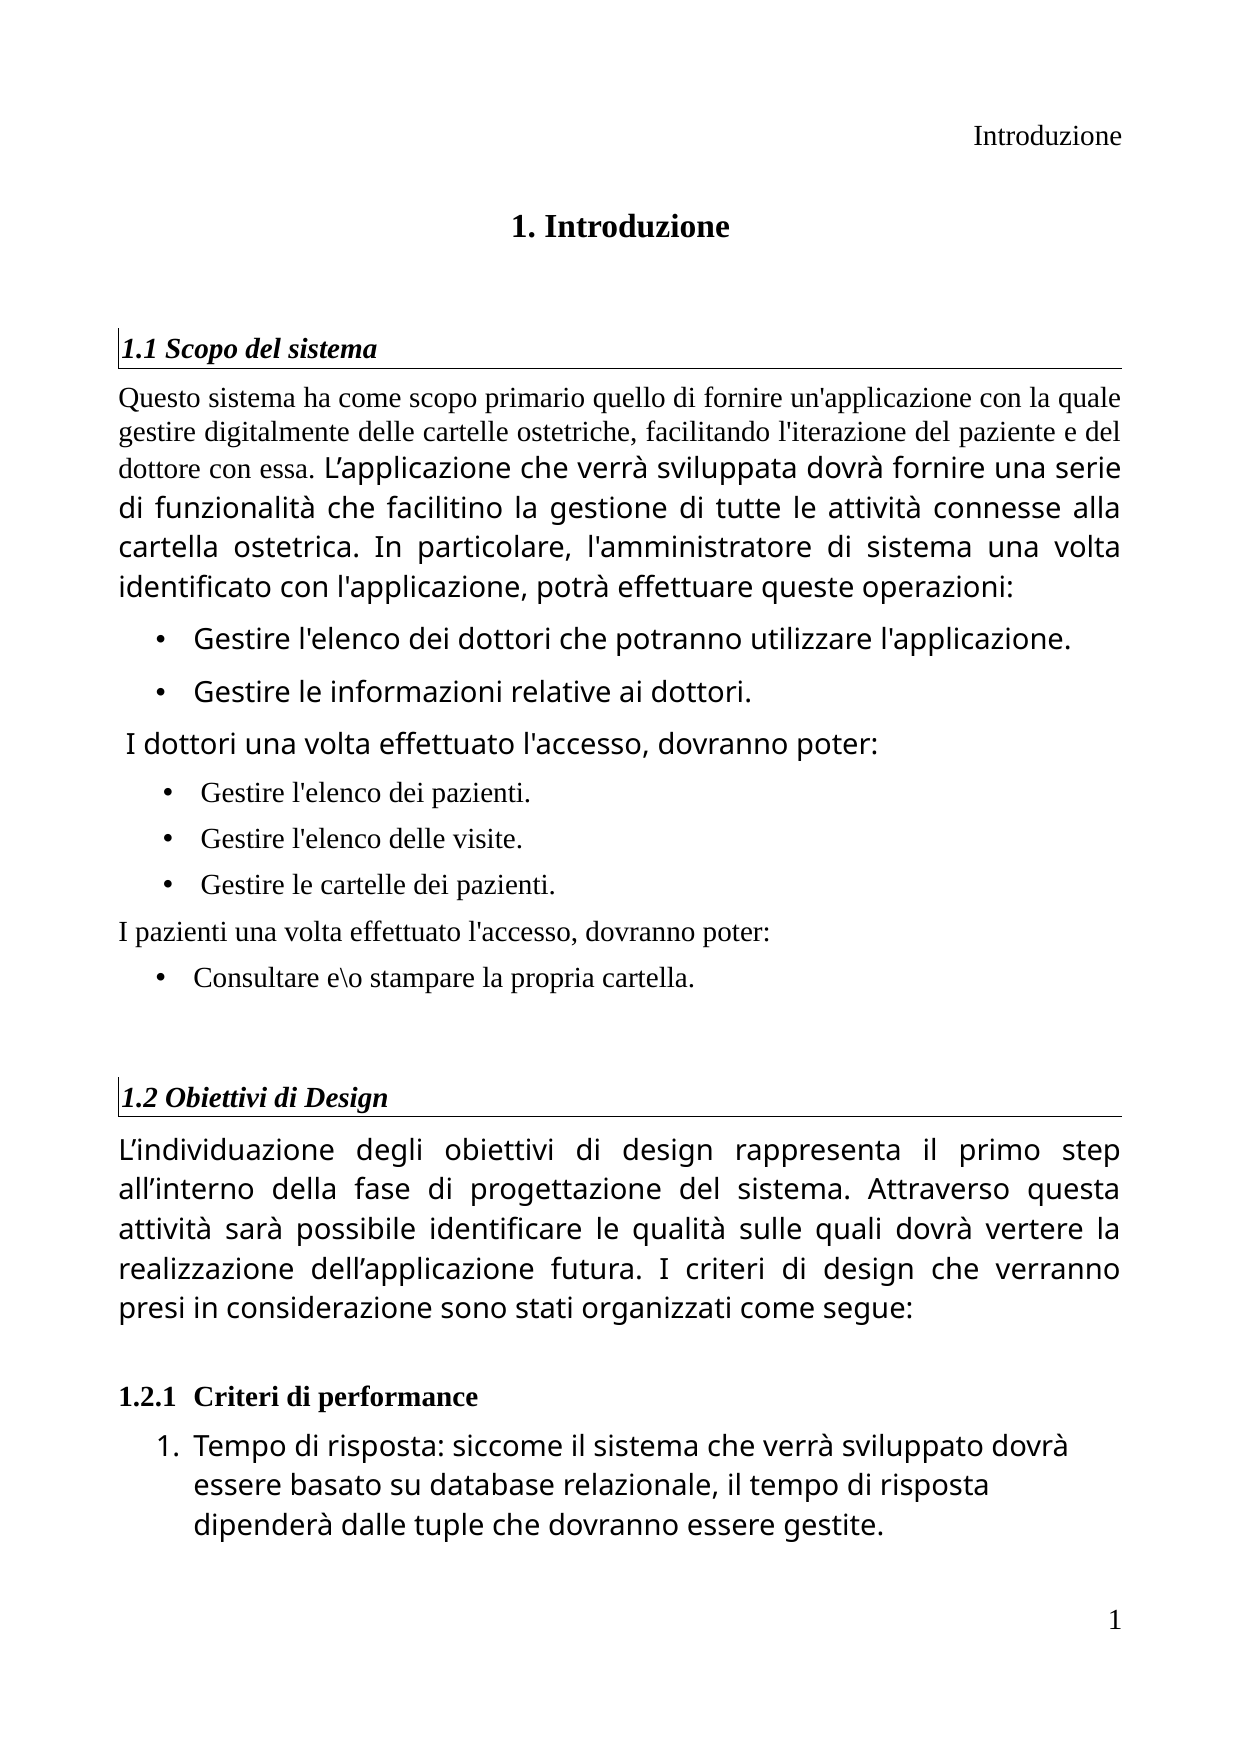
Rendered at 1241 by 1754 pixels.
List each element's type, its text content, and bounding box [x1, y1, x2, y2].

text I pazienti una volta effettuato l'accesso, dovranno poter: [118, 914, 1122, 947]
list Gestire le cartelle dei pazienti. [163, 867, 1122, 901]
list Gestire l'elenco dei pazienti. [163, 775, 1122, 809]
text Questo sistema ha come scopo primario quello di fornire un'applicazione con la quale gestire digitalmente delle cartelle ostetriche, facilitando l'iterazione del paziente e del dottore con essa. L’applicazione che verrà sviluppata dovrà fornire una serie di funzionalità che facilitino la gestione di tutte le attività connesse alla cartella ostetrica. In particolare, l'amministratore di sistema una volta identificato con l'applicazione, potrà effettuare queste operazioni: [118, 380, 1122, 606]
subtitle Criteri di performance [118, 1379, 1122, 1412]
subtitle Scopo del sistema [119, 328, 1122, 368]
text L’individuazione degli obiettivi di design rappresenta il primo step all’interno della fase di progettazione del sistema. Attraverso questa attività sarà possibile identificare le qualità sulle quali dovrà vertere la realizzazione dell’applicazione futura. I criteri di design che verranno presi in considerazione sono stati organizzati come segue: [118, 1129, 1122, 1327]
list Gestire le informazioni relative ai dottori. [156, 671, 1122, 711]
text I dottori una volta effettuato l'accesso, dovranno poter: [118, 723, 1122, 763]
list Gestire l'elenco dei dottori che potranno utilizzare l'applicazione. [156, 619, 1122, 658]
list Consultare e\o stampare la propria cartella. [156, 960, 1122, 993]
subtitle Obiettivi di Design [119, 1077, 1122, 1116]
subtitle Introduzione [118, 206, 1122, 245]
list Gestire l'elenco delle visite. [163, 821, 1122, 855]
list Tempo di risposta: siccome il sistema che verrà sviluppato dovrà essere basato su database relazionale, il tempo di risposta dipenderà dalle tuple che dovranno essere gestite. [156, 1425, 1122, 1544]
